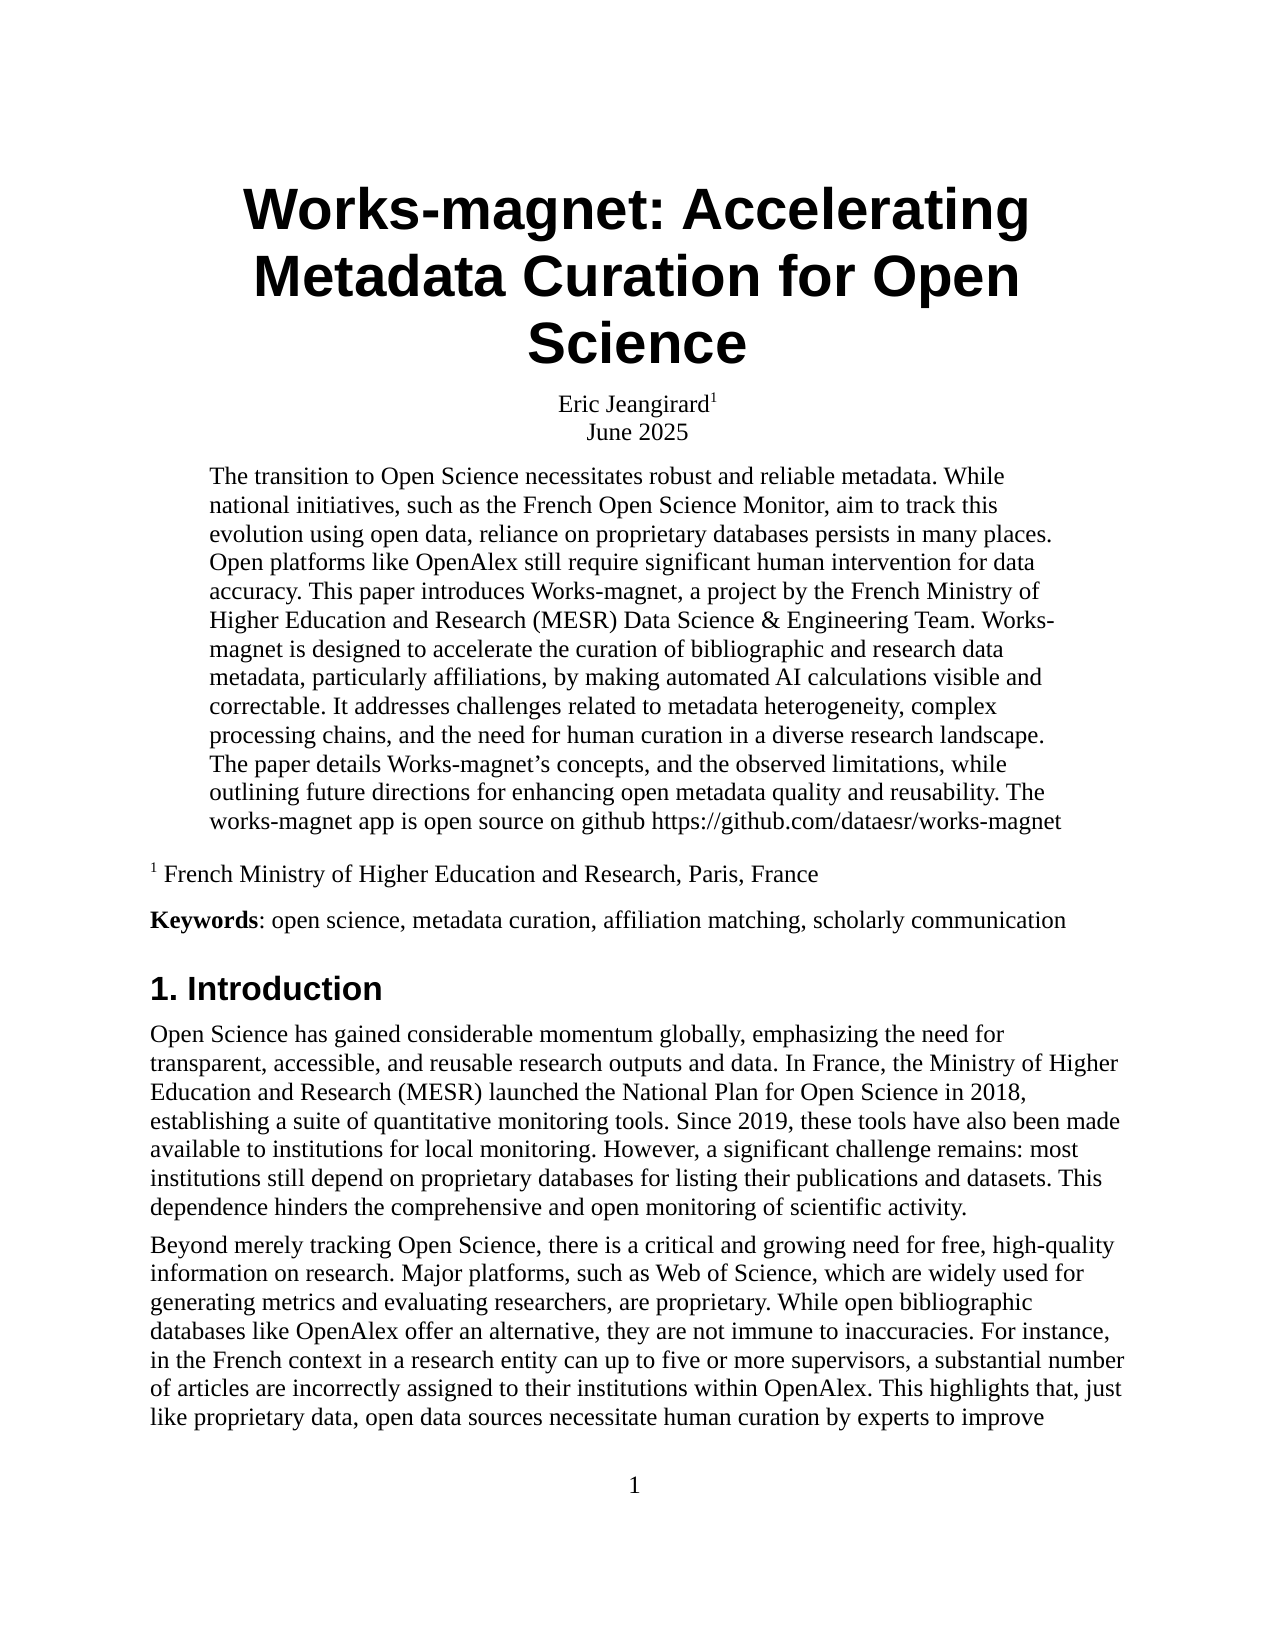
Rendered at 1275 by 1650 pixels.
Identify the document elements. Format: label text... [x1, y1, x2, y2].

text Keywords: open science, metadata curation, affiliation matching, scholarly communication [150, 906, 1125, 934]
text Eric Jeangirard1 [150, 389, 1125, 417]
text Open Science has gained considerable momentum globally, emphasizing the need for transparent, accessible, and reusable research outputs and data. In France, the Ministry of Higher Education and Research (MESR) launched the National Plan for Open Science in 2018, establishing a suite of quantitative monitoring tools. Since 2019, these tools have also been made available to institutions for local monitoring. However, a significant challenge remains: most institutions still depend on proprietary databases for listing their publications and datasets. This dependence hinders the comprehensive and open monitoring of scientific activity. [150, 1019, 1125, 1221]
title Works-magnet: Accelerating Metadata Curation for Open Science [150, 175, 1125, 376]
subtitle 1. Introduction [150, 968, 1125, 1007]
text June 2025 [150, 417, 1125, 446]
text 1 French Ministry of Higher Education and Research, Paris, France [150, 859, 1125, 888]
text The transition to Open Science necessitates robust and reliable metadata. While national initiatives, such as the French Open Science Monitor, aim to track this evolution using open data, reliance on proprietary databases persists in many places. Open platforms like OpenAlex still require significant human intervention for data accuracy. This paper introduces Works-magnet, a project by the French Ministry of Higher Education and Research (MESR) Data Science & Engineering Team. Works-magnet is designed to accelerate the curation of bibliographic and research data metadata, particularly affiliations, by making automated AI calculations visible and correctable. It addresses challenges related to metadata heterogeneity, complex processing chains, and the need for human curation in a diverse research landscape. The paper details Works-magnet’s concepts, and the observed limitations, while outlining future directions for enhancing open metadata quality and reusability. The works-magnet app is open source on github https://github.com/dataesr/works-magnet [209, 461, 1066, 835]
text Beyond merely tracking Open Science, there is a critical and growing need for free, high-quality information on research. Major platforms, such as Web of Science, which are widely used for generating metrics and evaluating researchers, are proprietary. While open bibliographic databases like OpenAlex offer an alternative, they are not immune to inaccuracies. For instance, in the French context in a research entity can up to five or more supervisors, a substantial number of articles are incorrectly assigned to their institutions within OpenAlex. This highlights that, just like proprietary data, open data sources necessitate human curation by experts to improve [150, 1230, 1125, 1431]
